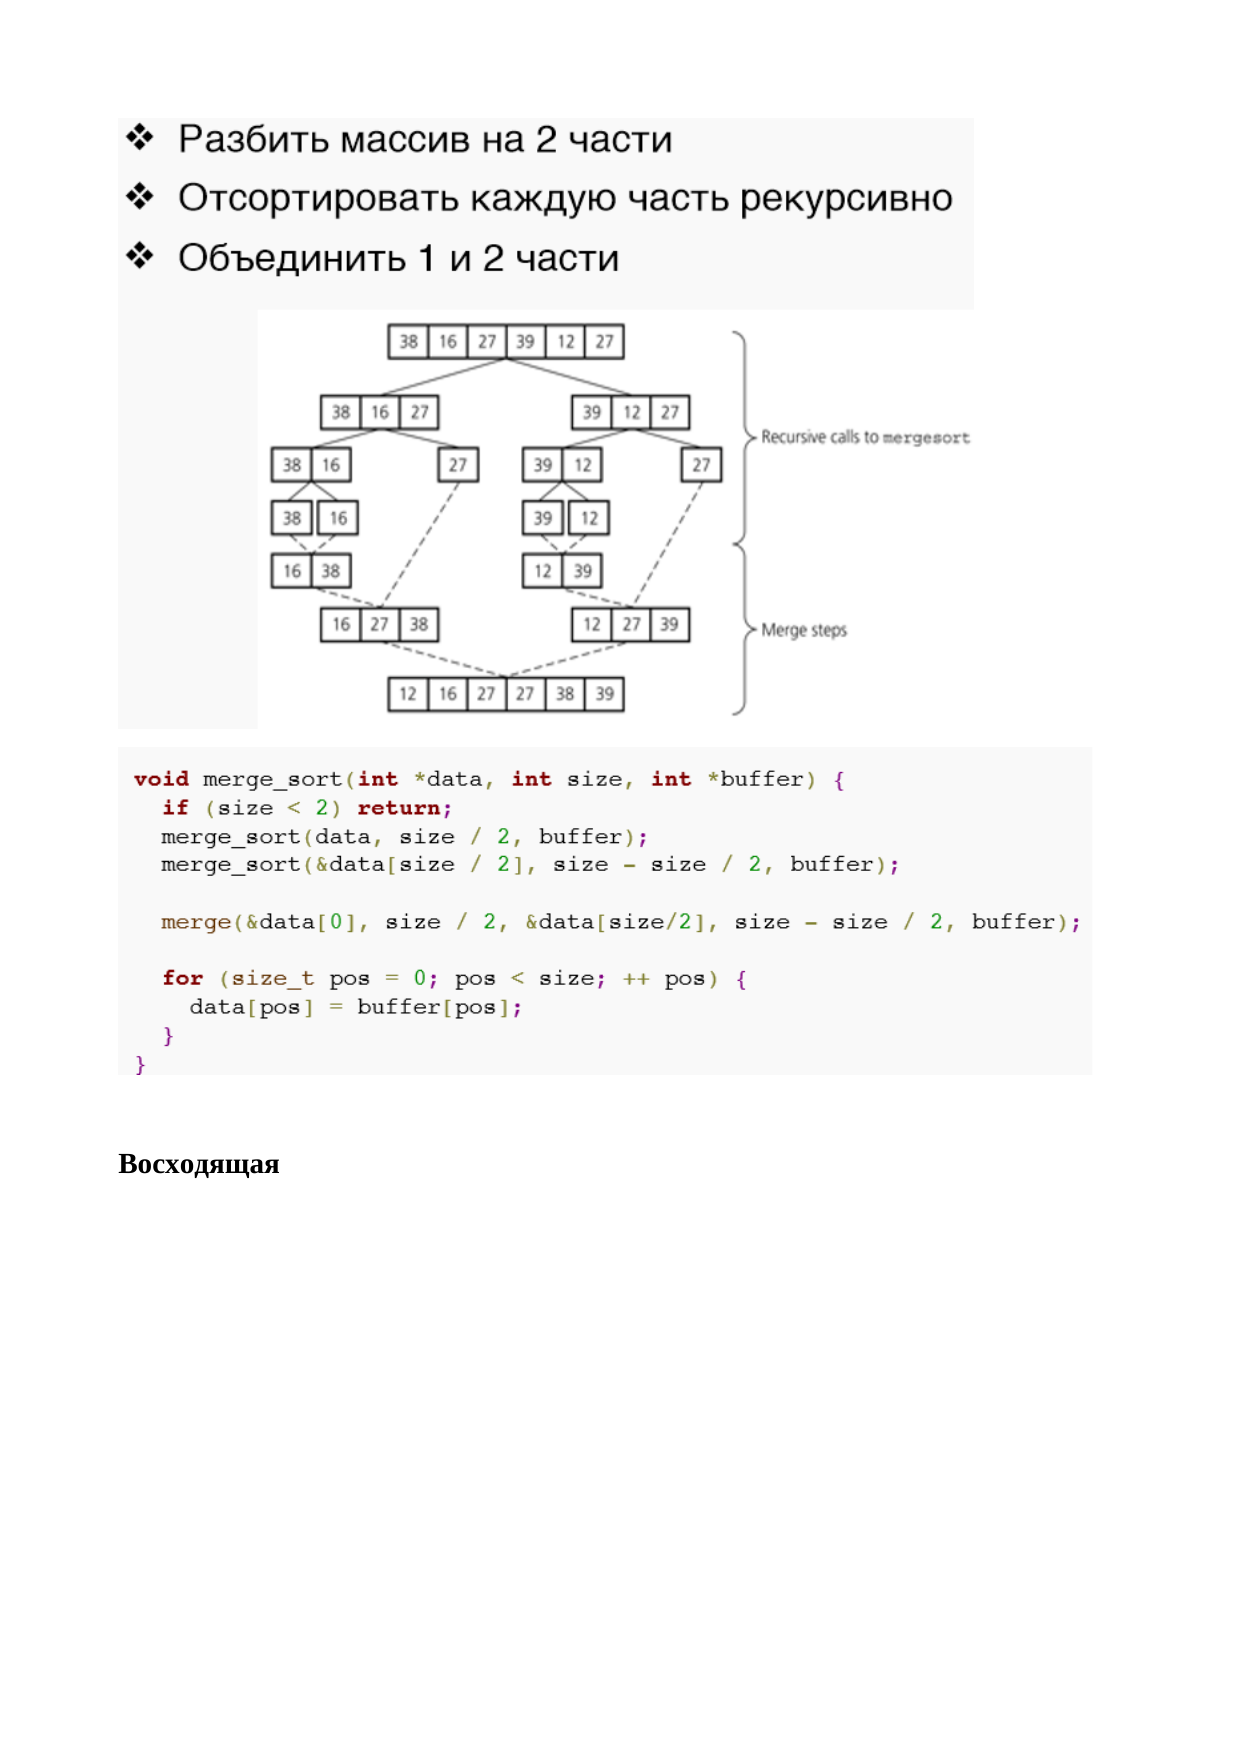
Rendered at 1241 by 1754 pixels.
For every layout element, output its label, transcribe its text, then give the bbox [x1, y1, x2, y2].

picture [118, 118, 974, 729]
picture [118, 747, 1093, 1075]
list Восходящая [118, 1146, 1152, 1179]
